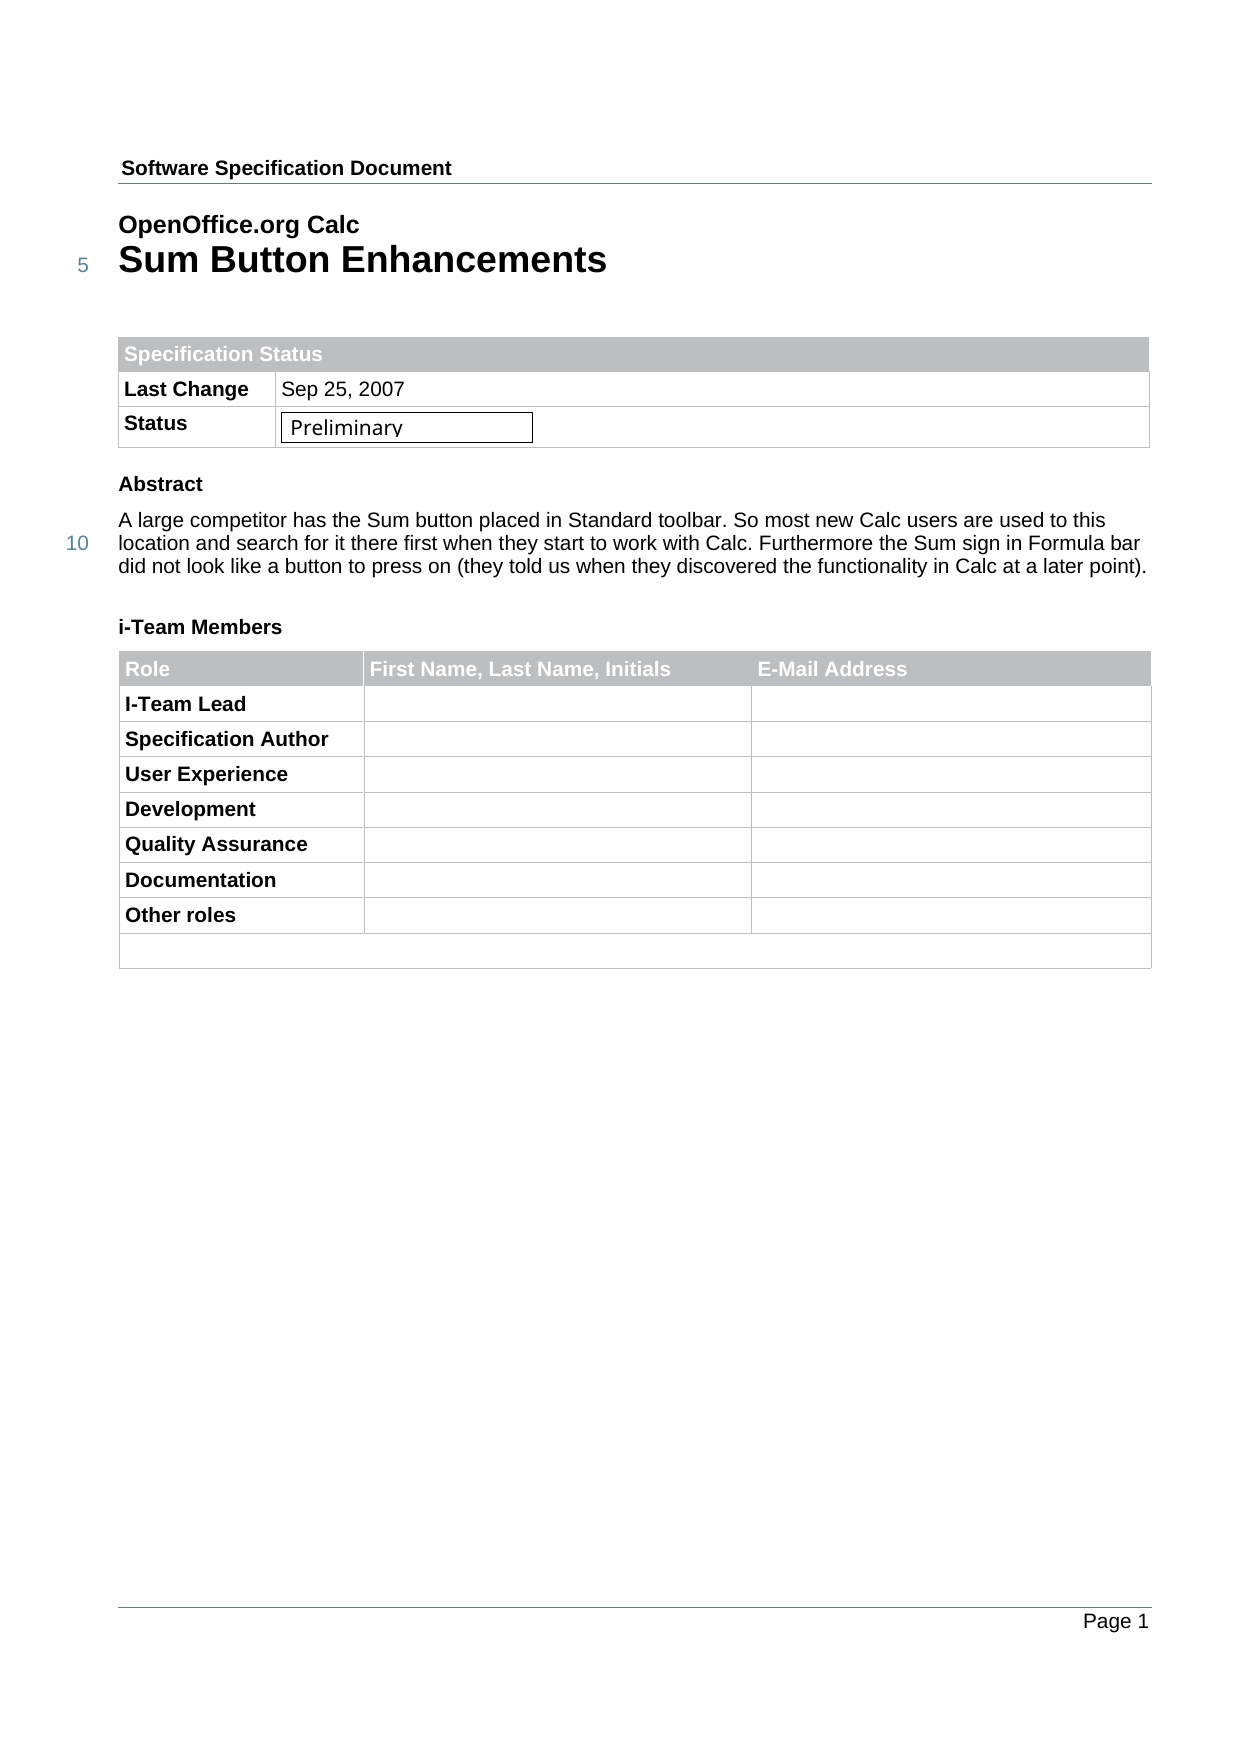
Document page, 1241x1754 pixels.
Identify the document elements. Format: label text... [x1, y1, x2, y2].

table_cell User Experience [120, 757, 363, 792]
table_cell PRELIMINARY status is the initial conception of a specification. STANDARD A specification with status Standard is considered to be stable and has the approval of the i-Team. OBSOLETE An Obsolete specification is a specification that has been identified unnecessary. For example due to; technology changes or changes in other standards or specifications. [276, 407, 1149, 447]
table_cell Other roles [120, 898, 363, 933]
table_cell Last Change [119, 372, 275, 406]
table_cell <User@openoffice.org> [752, 757, 1151, 792]
table_cell <User@openoffice.org> [752, 898, 1151, 933]
table_header Specification Status [118, 337, 1149, 371]
table_cell I-Team Lead [120, 686, 363, 721]
table_cell Specification Author [120, 722, 363, 756]
table_header Role [119, 651, 363, 686]
table_cell <User@openoffice.org> [752, 686, 1151, 721]
text Sum Button Enhancements [118, 239, 1152, 281]
subtitle i-Team Members [118, 615, 1152, 639]
text Software Specification Document [118, 154, 1152, 183]
table_cell <State reason here, if one role is not represented in i-Team.> [120, 934, 1151, 968]
text A large competitor has the Sum button placed in Standard toolbar. So most new Calc users are used to this location and search for it there first when they start to work with Calc. Furthermore the Sum sign in Formula bar did not look like a button to press on (they told us when they discovered the functionality in Calc at a later point). [118, 508, 1152, 578]
table_header E-Mail Address [751, 651, 1151, 686]
table_header First Name, Last Name, Initials [364, 651, 751, 686]
table_cell Development [120, 793, 363, 827]
subtitle Abstract [118, 472, 1152, 496]
table_cell Status [119, 407, 275, 447]
table_cell Quality Assurance [120, 828, 363, 862]
table_cell <User@openoffice.org> [752, 863, 1151, 897]
table_cell <First Name, Last Name (Initials)> [365, 757, 751, 792]
table_cell <User@openoffice.org> [752, 722, 1151, 756]
table_cell <User@openoffice.org> [752, 793, 1151, 827]
table_cell <First Name, Last Name (Initials)> [365, 863, 751, 897]
table_cell <First Name, Last Name (Initials)> [365, 793, 751, 827]
table_cell <First Name, Last Name (Initials)> [365, 898, 751, 933]
table_cell Documentation [120, 863, 363, 897]
table_cell <First Name, Last Name (Initials)> [365, 722, 751, 756]
table_cell <First Name, Last Name (Initials)> [365, 686, 751, 721]
table_cell <First Name, Last Name (Initials)> [365, 828, 751, 862]
table_cell Sep 25, 2007 [276, 372, 1149, 406]
text OpenOffice.org Calc [118, 211, 1152, 239]
table_cell <User@openoffice.org> [752, 828, 1151, 862]
